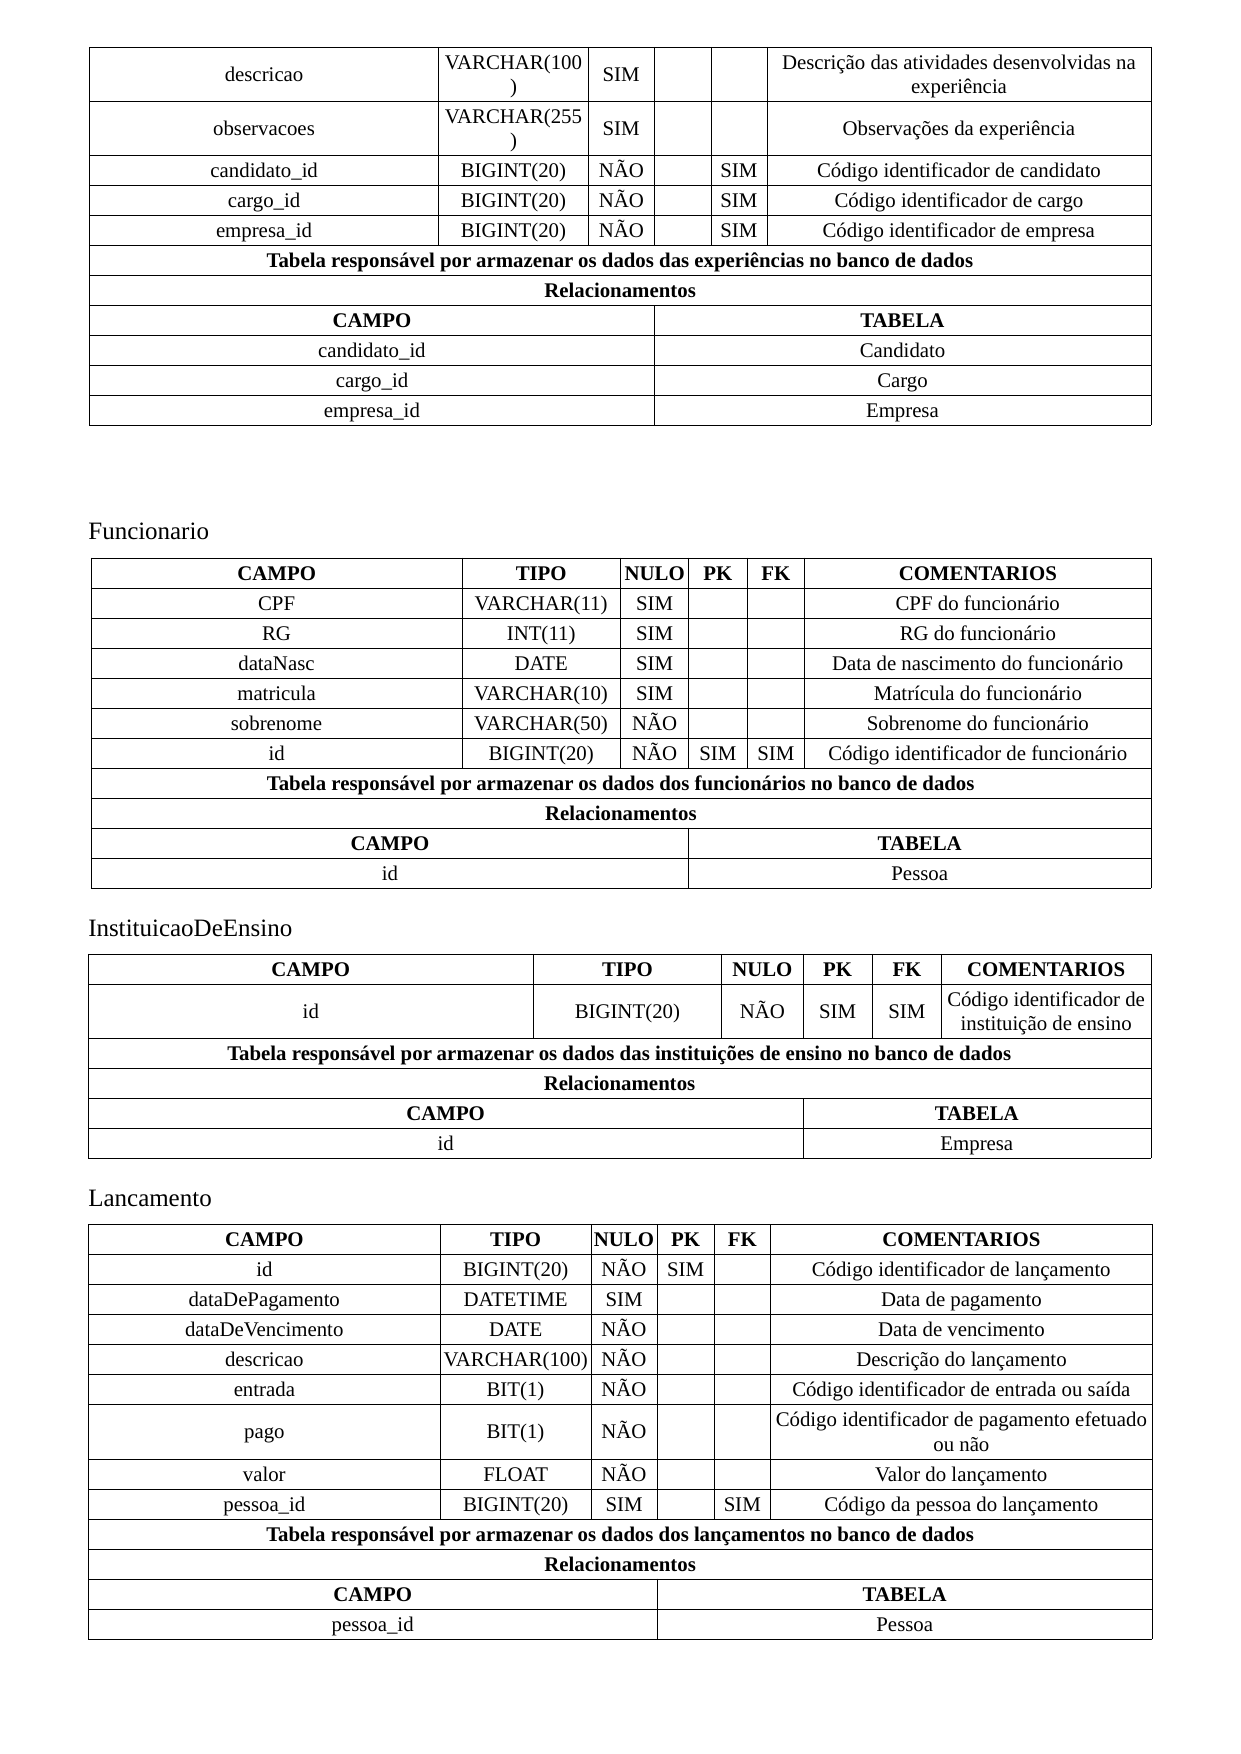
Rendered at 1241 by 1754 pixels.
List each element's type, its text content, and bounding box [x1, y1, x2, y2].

table_cell DATETIME [441, 1285, 591, 1314]
table_cell CAMPO [90, 306, 654, 335]
table_cell NÃO [592, 1255, 657, 1284]
table_cell [658, 1405, 714, 1458]
table_cell Observações da experiência [768, 102, 1151, 155]
table_cell CAMPO [89, 1580, 657, 1608]
table_cell [658, 1345, 714, 1374]
table_cell Relacionamentos [92, 799, 1151, 828]
table_cell Relacionamentos [89, 1069, 1151, 1098]
table_cell [748, 649, 804, 678]
table_cell [715, 1285, 770, 1314]
table_cell dataDePagamento [89, 1285, 440, 1314]
table_cell [689, 679, 747, 708]
table_cell [715, 1315, 770, 1344]
table_cell BIGINT(20) [463, 739, 620, 768]
table_cell Código identificador de lançamento [771, 1255, 1152, 1284]
table_header TIPO [441, 1225, 591, 1254]
table_cell [715, 1345, 770, 1374]
table_cell Valor do lançamento [771, 1460, 1152, 1488]
table_cell Sobrenome do funcionário [805, 709, 1151, 738]
table_cell TABELA [689, 829, 1151, 858]
table_header PK [689, 559, 747, 588]
table_cell BIT(1) [441, 1375, 591, 1404]
table_cell SIM [689, 739, 747, 768]
table_header PK [658, 1225, 714, 1254]
table_cell VARCHAR(50) [463, 709, 620, 738]
table_cell Data de vencimento [771, 1315, 1152, 1344]
subtitle Funcionario [0, 516, 1152, 545]
table_cell NÃO [589, 156, 654, 185]
table_cell Código identificador de candidato [768, 156, 1151, 185]
table_cell dataDeVencimento [89, 1315, 440, 1344]
table_header NULO [621, 559, 688, 588]
table_cell SIM [804, 985, 872, 1038]
table_cell id [89, 985, 533, 1038]
table_cell [658, 1490, 714, 1518]
table_cell [658, 1460, 714, 1488]
table_cell empresa_id [90, 396, 654, 425]
table_cell Código identificador de cargo [768, 186, 1151, 215]
table_cell RG [92, 619, 462, 648]
table_cell Código da pessoa do lançamento [771, 1490, 1152, 1518]
table_cell Relacionamentos [90, 276, 1151, 305]
table_header CAMPO [92, 559, 462, 588]
table_cell [655, 186, 711, 215]
table_cell SIM [715, 1490, 770, 1518]
subtitle InstituicaoDeEnsino [0, 913, 1152, 941]
table_cell VARCHAR(100) [441, 1345, 591, 1374]
table_cell [689, 649, 747, 678]
table_cell Cargo [655, 366, 1151, 395]
table_cell [748, 679, 804, 708]
table_cell BIGINT(20) [441, 1255, 591, 1284]
table_cell id [92, 859, 688, 888]
table_cell [712, 48, 767, 101]
table_cell [655, 48, 711, 101]
table_cell [715, 1405, 770, 1458]
table_cell [712, 102, 767, 155]
table_cell Pessoa [689, 859, 1151, 888]
table_cell VARCHAR(11) [463, 589, 620, 618]
table_cell NÃO [589, 216, 654, 245]
table_header COMENTARIOS [942, 955, 1151, 984]
table_cell SIM [748, 739, 804, 768]
table_cell entrada [89, 1375, 440, 1404]
table_cell [748, 619, 804, 648]
table_cell valor [89, 1460, 440, 1488]
table_cell VARCHAR(255) [439, 102, 588, 155]
table_cell NÃO [592, 1345, 657, 1374]
table_header CAMPO [89, 955, 533, 984]
table_cell pago [89, 1405, 440, 1458]
table_cell observacoes [90, 102, 438, 155]
table_cell SIM [589, 102, 654, 155]
table_cell BIGINT(20) [441, 1490, 591, 1518]
table_cell [658, 1285, 714, 1314]
table_cell CPF do funcionário [805, 589, 1151, 618]
table_cell SIM [621, 649, 688, 678]
table_cell descricao [89, 1345, 440, 1374]
table_header NULO [592, 1225, 657, 1254]
table_cell VARCHAR(10) [463, 679, 620, 708]
table_cell pessoa_id [89, 1490, 440, 1518]
table_header TIPO [534, 955, 721, 984]
table_cell cargo_id [90, 366, 654, 395]
table_cell [748, 709, 804, 738]
subtitle Lancamento [0, 1183, 1152, 1212]
table_cell RG do funcionário [805, 619, 1151, 648]
table_cell sobrenome [92, 709, 462, 738]
table_cell Empresa [655, 396, 1151, 425]
table_cell [689, 589, 747, 618]
table_cell SIM [712, 216, 767, 245]
table_cell SIM [712, 186, 767, 215]
table_cell CPF [92, 589, 462, 618]
table_cell SIM [592, 1490, 657, 1518]
table_cell SIM [621, 589, 688, 618]
table_cell Data de pagamento [771, 1285, 1152, 1314]
table_header COMENTARIOS [805, 559, 1151, 588]
table_cell Código identificador de pagamento efetuado ou não [771, 1405, 1152, 1458]
table_cell NÃO [621, 709, 688, 738]
table_header CAMPO [89, 1225, 440, 1254]
table_cell dataNasc [92, 649, 462, 678]
table_cell id [92, 739, 462, 768]
table_cell descricao [90, 48, 438, 101]
table_cell [748, 589, 804, 618]
table_cell candidato_id [90, 336, 654, 365]
table_cell VARCHAR(100) [439, 48, 588, 101]
table_cell CAMPO [92, 829, 688, 858]
table_cell CAMPO [89, 1099, 803, 1128]
table_cell SIM [589, 48, 654, 101]
table_cell INT(11) [463, 619, 620, 648]
table_cell id [89, 1255, 440, 1284]
table_cell NÃO [592, 1460, 657, 1488]
table_cell [658, 1375, 714, 1404]
table_cell SIM [712, 156, 767, 185]
table_cell Código identificador de empresa [768, 216, 1151, 245]
table_cell DATE [441, 1315, 591, 1344]
table_cell Relacionamentos [89, 1550, 1152, 1578]
table_cell cargo_id [90, 186, 438, 215]
table_cell [715, 1375, 770, 1404]
table_cell DATE [463, 649, 620, 678]
table_header NULO [722, 955, 803, 984]
table_cell NÃO [722, 985, 803, 1038]
table_cell Descrição das atividades desenvolvidas na experiência [768, 48, 1151, 101]
table_header COMENTARIOS [771, 1225, 1152, 1254]
table_header FK [873, 955, 941, 984]
table_cell Tabela responsável por armazenar os dados das instituições de ensino no banco de dados [89, 1039, 1151, 1068]
table_cell candidato_id [90, 156, 438, 185]
table_cell FLOAT [441, 1460, 591, 1488]
table_cell TABELA [658, 1580, 1152, 1608]
table_cell SIM [621, 619, 688, 648]
table_cell Candidato [655, 336, 1151, 365]
table_header FK [715, 1225, 770, 1254]
table_cell Pessoa [658, 1610, 1152, 1638]
table_header PK [804, 955, 872, 984]
table_cell Descrição do lançamento [771, 1345, 1152, 1374]
table_cell Data de nascimento do funcionário [805, 649, 1151, 678]
table_cell Tabela responsável por armazenar os dados dos funcionários no banco de dados [92, 769, 1151, 798]
table_cell BIGINT(20) [534, 985, 721, 1038]
table_cell [689, 709, 747, 738]
table_cell Empresa [804, 1129, 1151, 1158]
table_cell BIGINT(20) [439, 186, 588, 215]
table_cell NÃO [592, 1405, 657, 1458]
table_cell NÃO [592, 1315, 657, 1344]
table_cell SIM [658, 1255, 714, 1284]
table_cell Código identificador de funcionário [805, 739, 1151, 768]
table_cell matricula [92, 679, 462, 708]
table_cell [689, 619, 747, 648]
table_cell pessoa_id [89, 1610, 657, 1638]
table_cell NÃO [592, 1375, 657, 1404]
table_cell empresa_id [90, 216, 438, 245]
table_cell Matrícula do funcionário [805, 679, 1151, 708]
table_cell BIGINT(20) [439, 156, 588, 185]
table_cell Código identificador de instituição de ensino [942, 985, 1151, 1038]
table_cell BIT(1) [441, 1405, 591, 1458]
table_cell TABELA [804, 1099, 1151, 1128]
table_cell SIM [621, 679, 688, 708]
table_cell [655, 216, 711, 245]
table_cell [655, 156, 711, 185]
table_cell Tabela responsável por armazenar os dados dos lançamentos no banco de dados [89, 1520, 1152, 1548]
table_cell id [89, 1129, 803, 1158]
table_cell SIM [592, 1285, 657, 1314]
table_cell Código identificador de entrada ou saída [771, 1375, 1152, 1404]
table_cell Tabela responsável por armazenar os dados das experiências no banco de dados [90, 246, 1151, 275]
table_cell SIM [873, 985, 941, 1038]
table_header TIPO [463, 559, 620, 588]
table_cell [715, 1460, 770, 1488]
table_cell [658, 1315, 714, 1344]
table_cell NÃO [589, 186, 654, 215]
table_cell NÃO [621, 739, 688, 768]
table_header FK [748, 559, 804, 588]
table_cell [655, 102, 711, 155]
table_cell [715, 1255, 770, 1284]
table_cell TABELA [655, 306, 1151, 335]
table_cell BIGINT(20) [439, 216, 588, 245]
